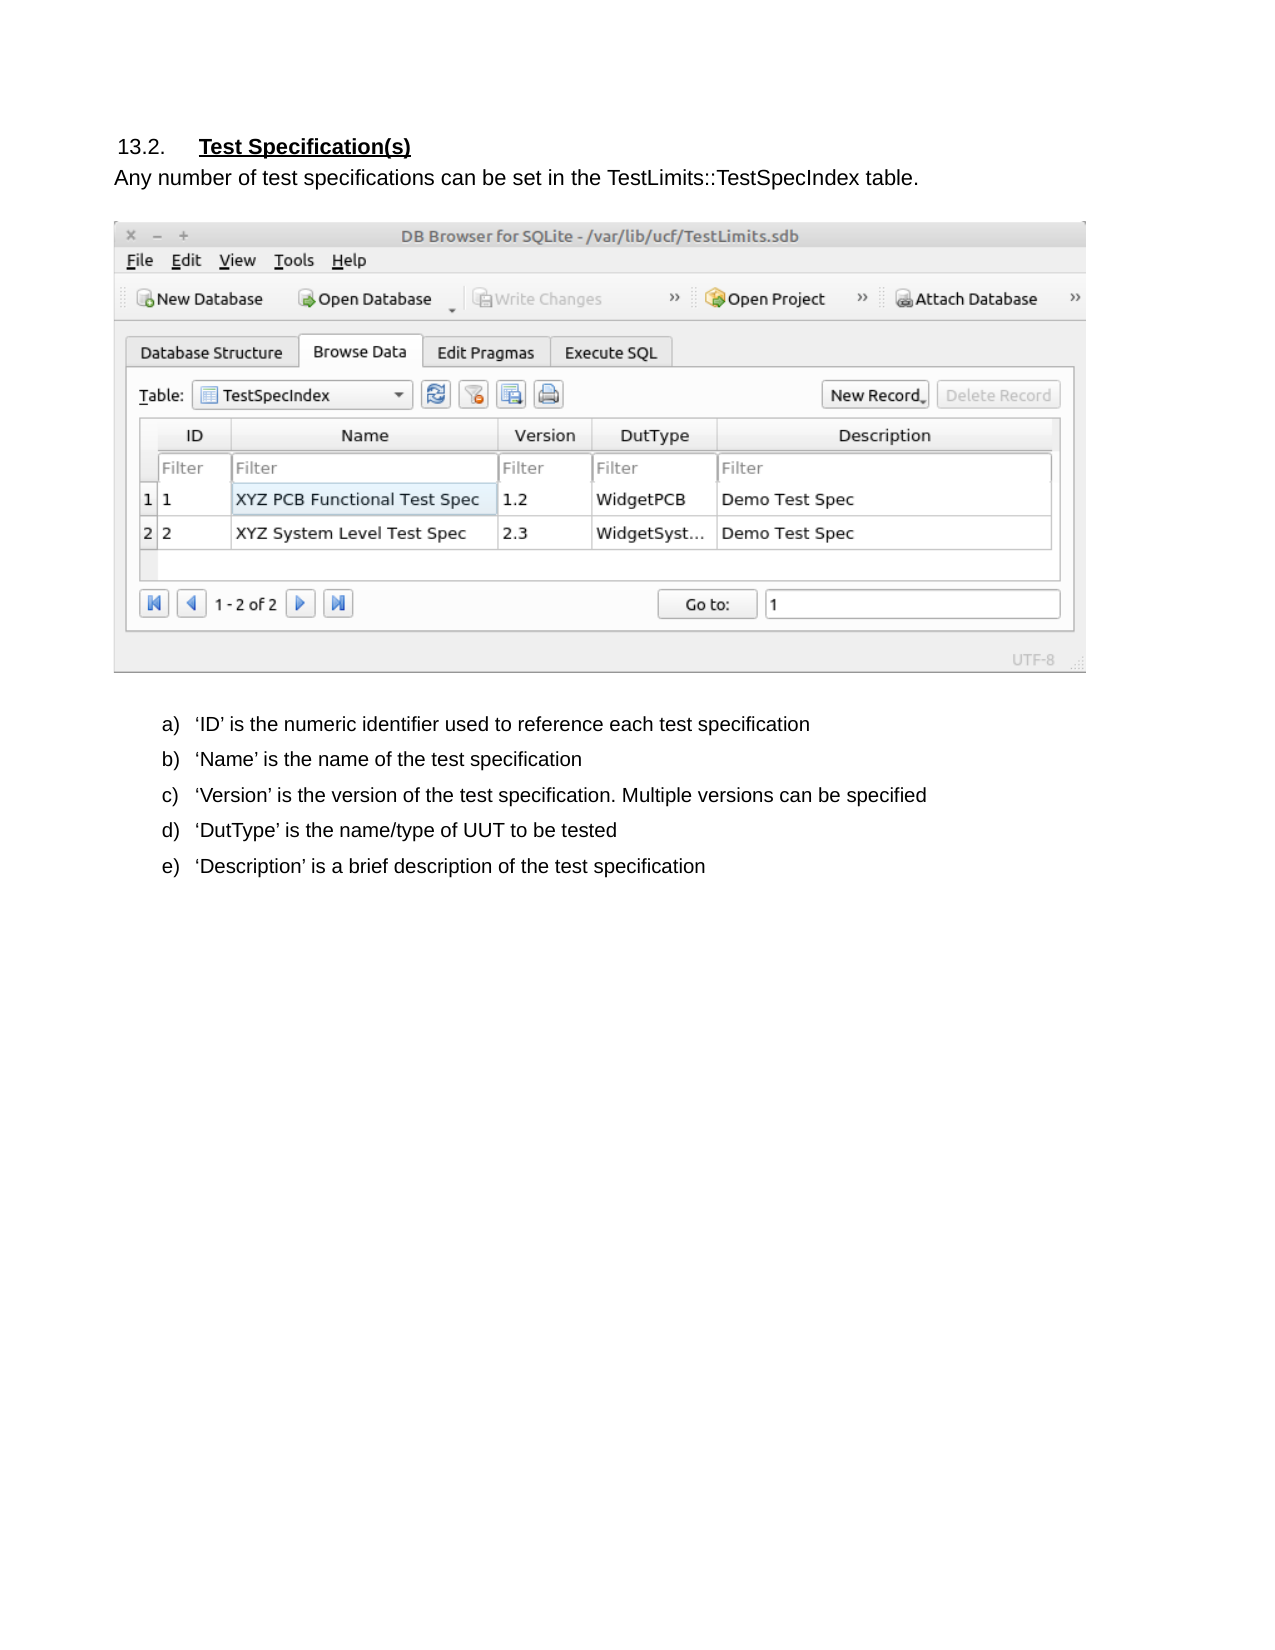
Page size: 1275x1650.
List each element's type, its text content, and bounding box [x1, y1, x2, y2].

subtitle ‘DutType’ is the name/type of UUT to be tested [156, 818, 1200, 842]
subtitle Test Specification(s) [111, 133, 1200, 159]
subtitle ‘ID’ is the numeric identifier used to reference each test specification [156, 712, 1200, 735]
subtitle ‘Description’ is a brief description of the test specification [156, 854, 1200, 877]
subtitle ‘Name’ is the name of the test specification [156, 747, 1200, 771]
subtitle ‘Version’ is the version of the test specification. Multiple versions can be specified [156, 783, 1200, 806]
text Any number of test specifications can be set in the TestLimits::TestSpecIndex table. [114, 165, 1200, 190]
picture [113, 221, 1086, 673]
